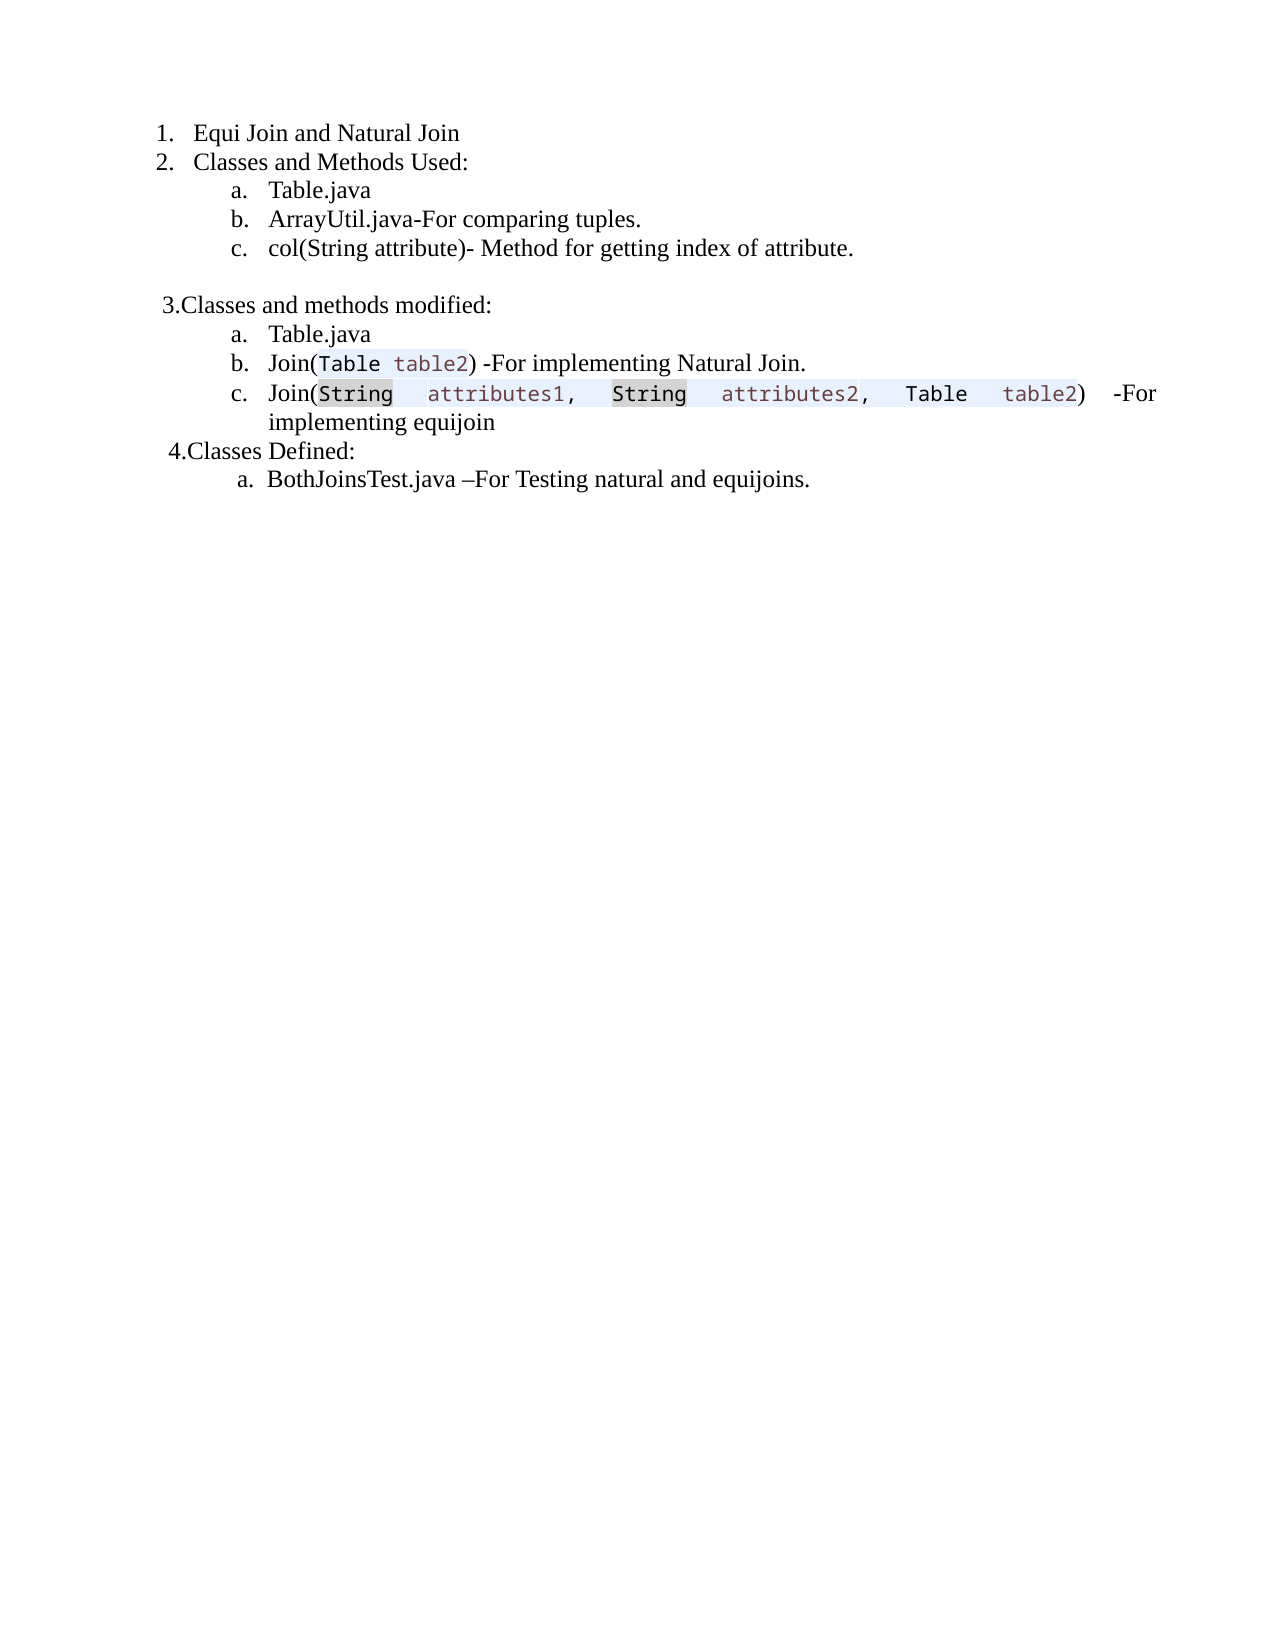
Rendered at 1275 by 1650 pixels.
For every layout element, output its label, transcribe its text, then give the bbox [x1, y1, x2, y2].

list Table.java [231, 176, 1157, 204]
list Join(Table table2) -For implementing Natural Join. [231, 348, 1157, 378]
list Table.java [231, 319, 1157, 348]
text 4.Classes Defined: [118, 436, 1157, 464]
list Classes and Methods Used: [156, 147, 1157, 176]
list Join(String attributes1, String attributes2, Table table2) -For implementing equijoin [231, 378, 1157, 436]
text a. BothJoinsTest.java –For Testing natural and equijoins. [118, 464, 1157, 493]
list ArrayUtil.java-For comparing tuples. [231, 204, 1157, 233]
text 3.Classes and methods modified: [118, 291, 1157, 319]
list col(String attribute)- Method for getting index of attribute. [231, 233, 1157, 262]
list Equi Join and Natural Join [156, 118, 1157, 147]
